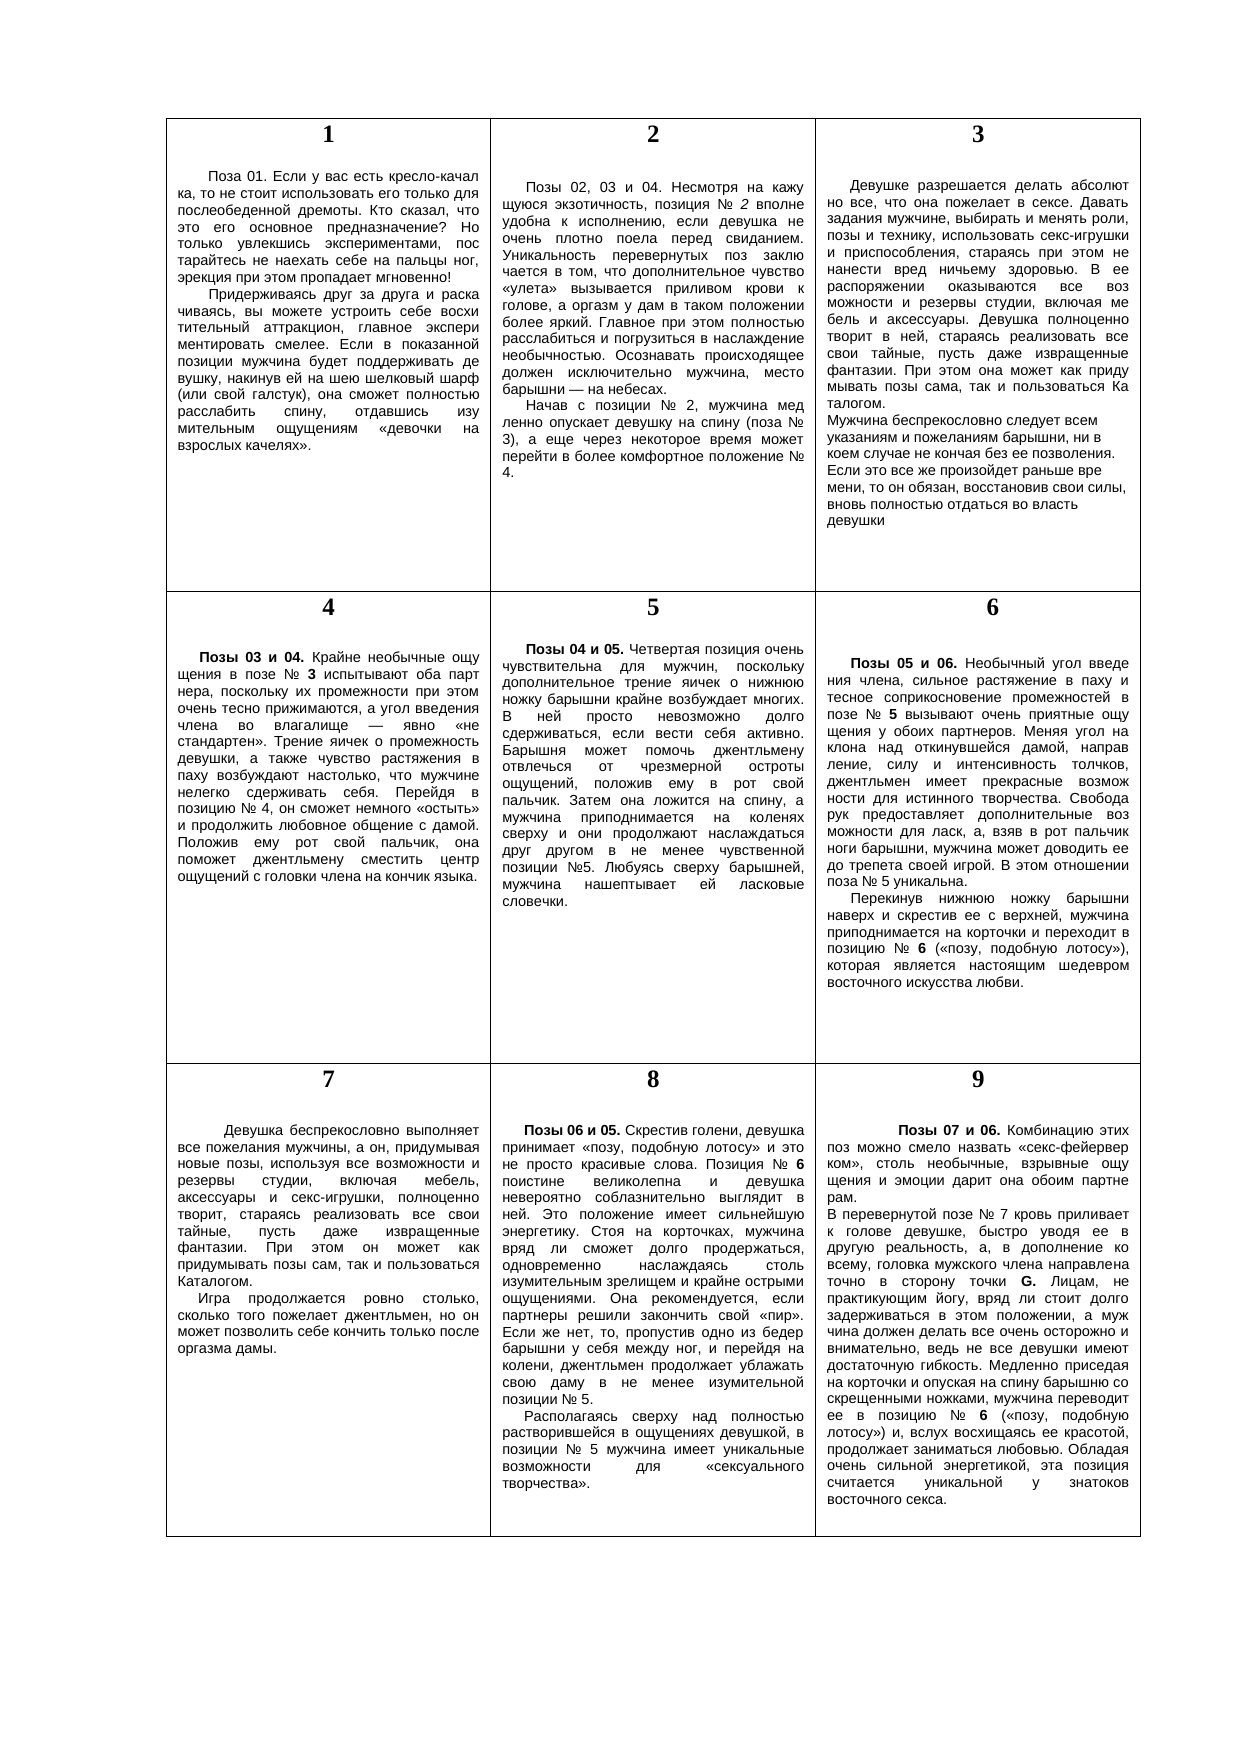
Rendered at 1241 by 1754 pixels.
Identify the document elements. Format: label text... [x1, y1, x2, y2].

table_cell 5 Позы 04 и 05. Четвертая позиция очень чувствительна для мужчин, пос-кольку дополнительное трение яичек о нижнюю ножку барышни крайне воз-буждает многих. В ней просто невоз-можно долго сдерживаться, если вести себя активно. Барышня может помочь джентльмену отвлечься от чрезмерной остроты ощущений, положив ему в рот свой пальчик. Затем она ложится на спину, а мужчина приподнимается на ко-ленях сверху и они продолжают наслаж-даться друг другом в не менее чувствен-ной позиции №5. Любуясь сверху ба-рышней, мужчина нашептывает ей лас-ковые словечки. [491, 592, 815, 1063]
table_cell 7 Девушка беспрекословно выполняет все пожелания мужчины, а он, приду-мывая новые позы, используя все воз-можности и резервы студии, включая мебель, аксессуары и секс-игрушки, полноценно творит, стараясь реализо-вать все свои тайные, пусть даже извра-щенные фантазии. При этом он может как придумывать позы сам, так и поль-зоваться Каталогом. Игра продолжается ровно столько, сколько того пожелает джентльмен, но он может позволить себе кончить толь-ко после оргазма дамы. [167, 1064, 490, 1536]
table_header 1 Поза 01. Если у вас есть кресло-качал-ка, то не стоит использовать его только для послеобеденной дремоты. Кто сказал, что это его основное предназначение? Но только увлекшись экспериментами, пос-тарайтесь не наехать себе на пальцы ног, эрекция при этом пропадает мгновенно! Придерживаясь друг за друга и раска-чиваясь, вы можете устроить себе восхи-тительный аттракцион, главное экспери-ментировать смелее. Если в показанной позиции мужчина будет поддерживать де-вушку, накинув ей на шею шелковый шарф (или свой галстук), она сможет пол-ностью расслабить спину, отдавшись изу-мительным ощущениям «девочки на взрослых качелях». [167, 119, 490, 591]
table_cell 6 Позы 05 и 06. Необычный угол введе-ния члена, сильное растяжение в паху и тесное соприкосновение промежностей в позе № 5 вызывают очень приятные ощу-щения у обоих партнеров. Меняя угол на-клона над откинувшейся дамой, направ-ление, силу и интенсивность толчков, джентльмен имеет прекрасные возмож-ности для истинного творчества. Свобода рук предоставляет дополнительные воз-можности для ласк, а, взяв в рот пальчик ноги барышни, мужчина может доводить ее до трепета своей игрой. В этом отноше-нии поза № 5 уникальна. Перекинув нижнюю ножку барышни наверх и скрестив ее с верхней, мужчина приподнимается на корточки и перехо-дит в позицию № 6 («позу, подобную ло-тосу»), которая является настоящим ше-девром восточного искусства любви. [816, 592, 1140, 1063]
table_cell 9 Позы 07 и 06. Комбинацию этих поз можно смело назвать «секс-фейервер-ком», столь необычные, взрывные ощу-щения и эмоции дарит она обоим партне-рам. В перевернутой позе № 7 кровь прили-вает к голове девушке, быстро уводя ее в другую реальность, а, в дополнение ко всему, головка мужского члена направле-на точно в сторону точки G. Лицам, не практикующим йогу, вряд ли стоит долго задерживаться в этом положении, а муж-чина должен делать все очень осторожно и внимательно, ведь не все девушки имеют достаточную гибкость. Медленно приседая на корточки и опуская на спину барышню со скрещенными ножками, мужчина переводит ее в позицию № 6 («позу, подобную лотосу») и, вслух вос-хищаясь ее красотой, продолжает зани-маться любовью. Обладая очень сильной энергетикой, эта позиция считается уни-кальной у знатоков восточного секса. [816, 1064, 1140, 1536]
table_cell 4 Позы 03 и 04. Крайне необычные ощу-щения в позе № 3 испытывают оба парт-нера, поскольку их промежности при этом очень тесно прижимаются, а угол введения члена во влагалище — явно «не стандартен». Трение яичек о промежность девушки, а также чувство растяжения в паху возбужда-ют настолько, что мужчине нелегко сдержи-вать себя. Перейдя в позицию № 4, он смо-жет немного «остыть» и продолжить лю-бовное общение с дамой. Положив ему рот свой пальчик, она поможет джентльмену сместить центр ощущений с головки члена на кончик языка. [167, 592, 490, 1063]
table_header 2 Позы 02, 03 и 04. Несмотря на кажу-щуюся экзотичность, позиция № 2 впол-не удобна к исполнению, если девушка не очень плотно поела перед свиданием. Уникальность перевернутых поз заклю-чается в том, что дополнительное чувс-тво «улета» вызывается приливом крови к голове, а оргазм у дам в таком положе-нии более яркий. Главное при этом пол-ностью расслабиться и погрузиться в на-слаждение необычностью. Осознавать происходящее должен исключительно мужчина, место барышни — на небесах. Начав с позиции № 2, мужчина мед-ленно опускает девушку на спину (поза № 3), а еще через некоторое время может перейти в более комфортное по-ложение № 4. [491, 119, 815, 591]
table_cell 8 Позы 06 и 05. Скрестив голени, де-вушка принимает «позу, подобную лото-су» и это не просто красивые слова. По-зиция № 6 поистине великолепна и де-вушка невероятно соблазнительно вы-глядит в ней. Это положение имеет силь-нейшую энергетику. Стоя на корточках, мужчина вряд ли сможет долго продер-жаться, одновременно наслаждаясь столь изумительным зрелищем и крайне острыми ощущениями. Она рекомендует-ся, если партнеры решили закончить свой «пир». Если же нет, то, пропустив одно из бедер барышни у себя между ног, и перейдя на колени, джентльмен продолжает ублажать свою даму в не менее изумительной позиции № 5. Располагаясь сверху над полностью растворившейся в ощущениях девушкой, в позиции № 5 мужчина имеет уникаль-ные возможности для «сексуального творчества». [491, 1064, 815, 1536]
table_header 3 Девушке разрешается делать абсолют-но все, что она пожелает в сексе. Давать задания мужчине, выбирать и менять роли, позы и технику, использовать секс-игрушки и приспособления, стараясь при этом не нанести вред ничьему здоровью. В ее распоряжении оказываются все воз-можности и резервы студии, включая ме-бель и аксессуары. Девушка полноценно творит в ней, стараясь реализовать все свои тайные, пусть даже извращенные фантазии. При этом она может как приду-мывать позы сама, так и пользоваться Ка-талогом. Мужчина беспрекословно следует всем указаниям и пожеланиям барышни, ни в коем случае не кончая без ее позволения. Если это все же произойдет раньше вре-мени, то он обязан, восстановив свои силы, вновь полностью отдаться во власть девушки [816, 119, 1140, 591]
